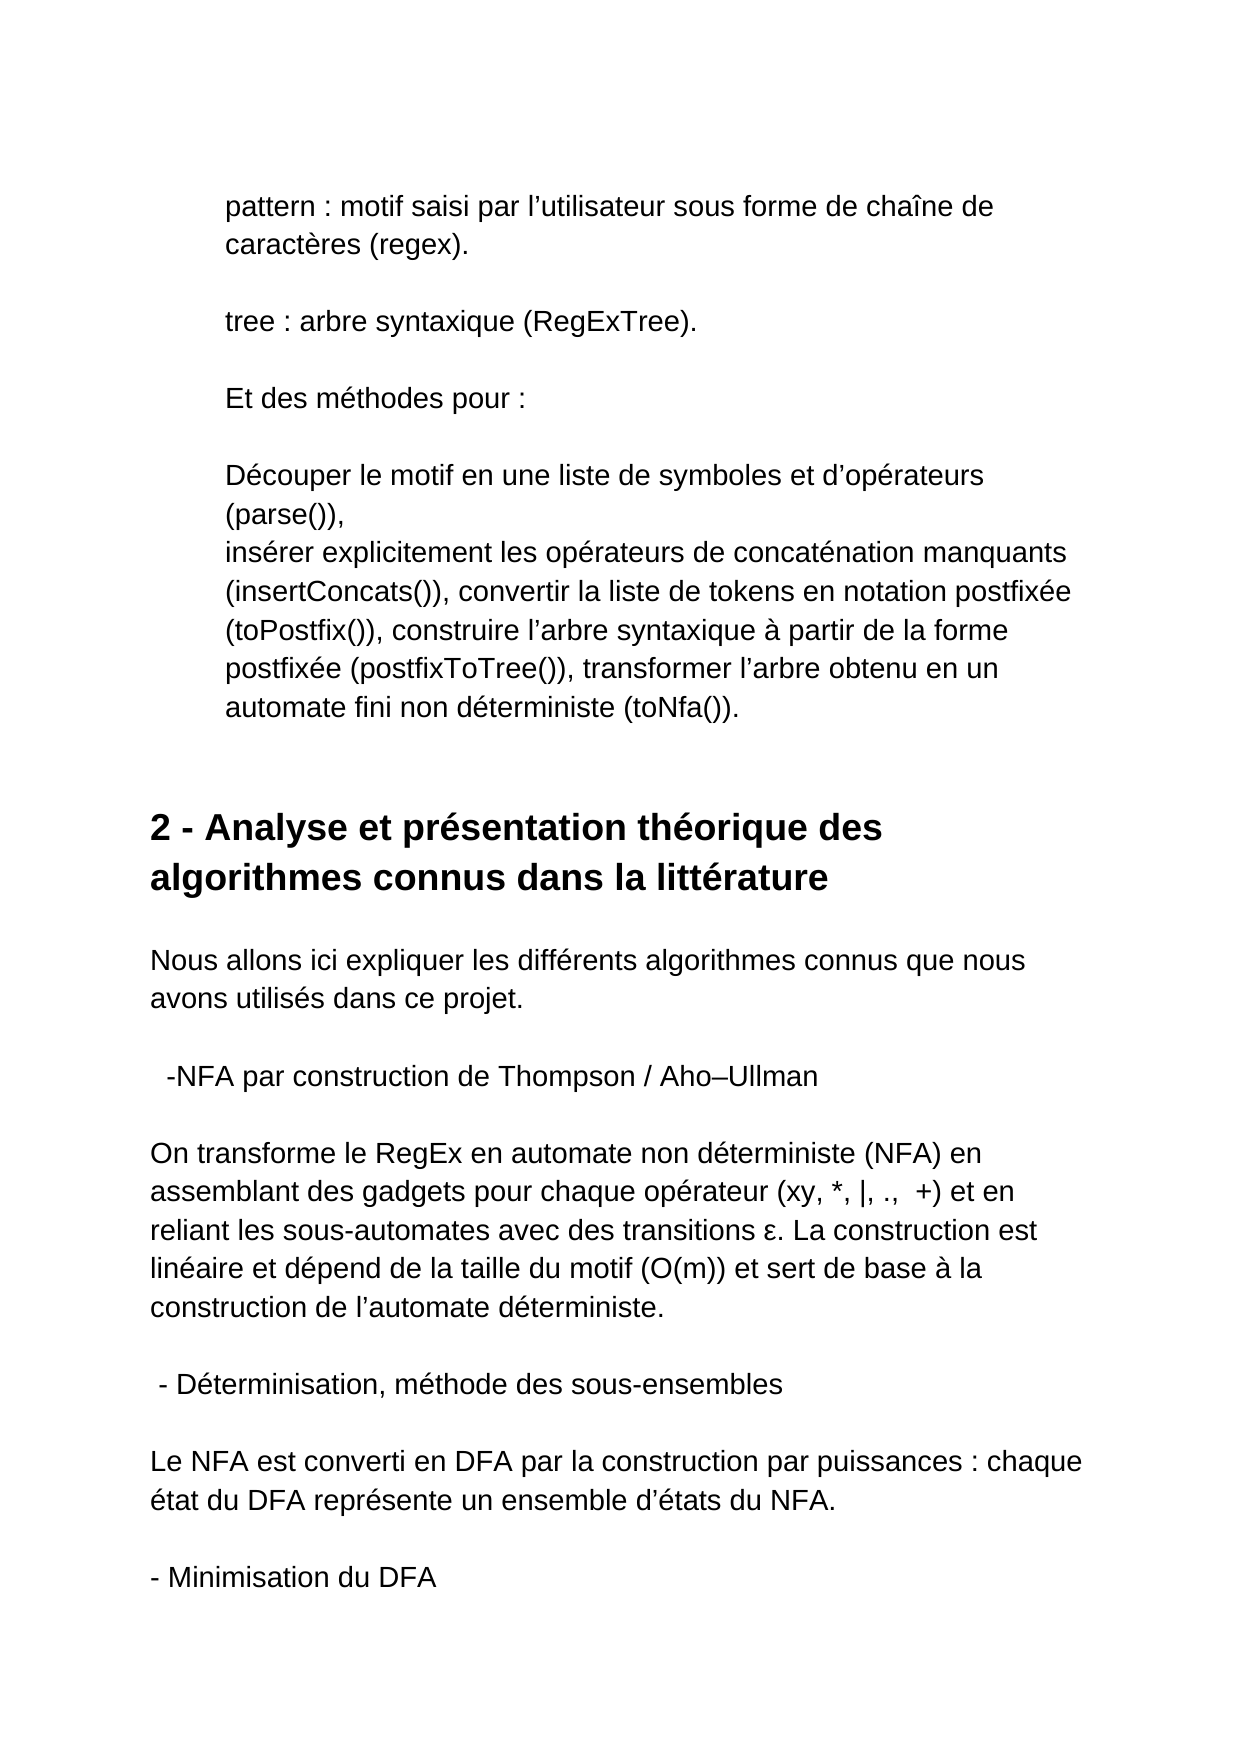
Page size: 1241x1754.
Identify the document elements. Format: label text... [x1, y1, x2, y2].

text On transforme le RegEx en automate non déterministe (NFA) en assemblant des gadgets pour chaque opérateur (xy, *, |, ., +) et en reliant les sous-automates avec des transitions ε. La construction est linéaire et dépend de la taille du motif (O(m)) et sert de base à la construction de l’automate déterministe. [150, 1136, 1090, 1323]
text - Minimisation du DFA [150, 1559, 1090, 1593]
text Découper le motif en une liste de symboles et d’opérateurs (parse()), [225, 458, 1090, 530]
text Le NFA est converti en DFA par la construction par puissances : chaque état du DFA représente un ensemble d’états du NFA. [150, 1444, 1090, 1516]
text - Déterminisation, méthode des sous-ensembles [150, 1367, 1090, 1400]
text 2 - Analyse et présentation théorique des algorithmes connus dans la littérature [150, 805, 1090, 898]
text Nous allons ici expliquer les différents algorithmes connus que nous avons utilisés dans ce projet. [150, 943, 1090, 1015]
text tree : arbre syntaxique (RegExTree). [225, 304, 1090, 338]
text pattern : motif saisi par l’utilisateur sous forme de chaîne de caractères (regex). [225, 188, 1090, 261]
text insérer explicitement les opérateurs de concaténation manquants (insertConcats()), convertir la liste de tokens en notation postfixée (toPostfix()), construire l’arbre syntaxique à partir de la forme postfixée (postfixToTree()), transformer l’arbre obtenu en un automate fini non déterministe (toNfa()). [225, 535, 1090, 723]
text -NFA par construction de Thompson / Aho–Ullman [150, 1058, 1090, 1092]
text Et des méthodes pour : [225, 381, 1090, 415]
